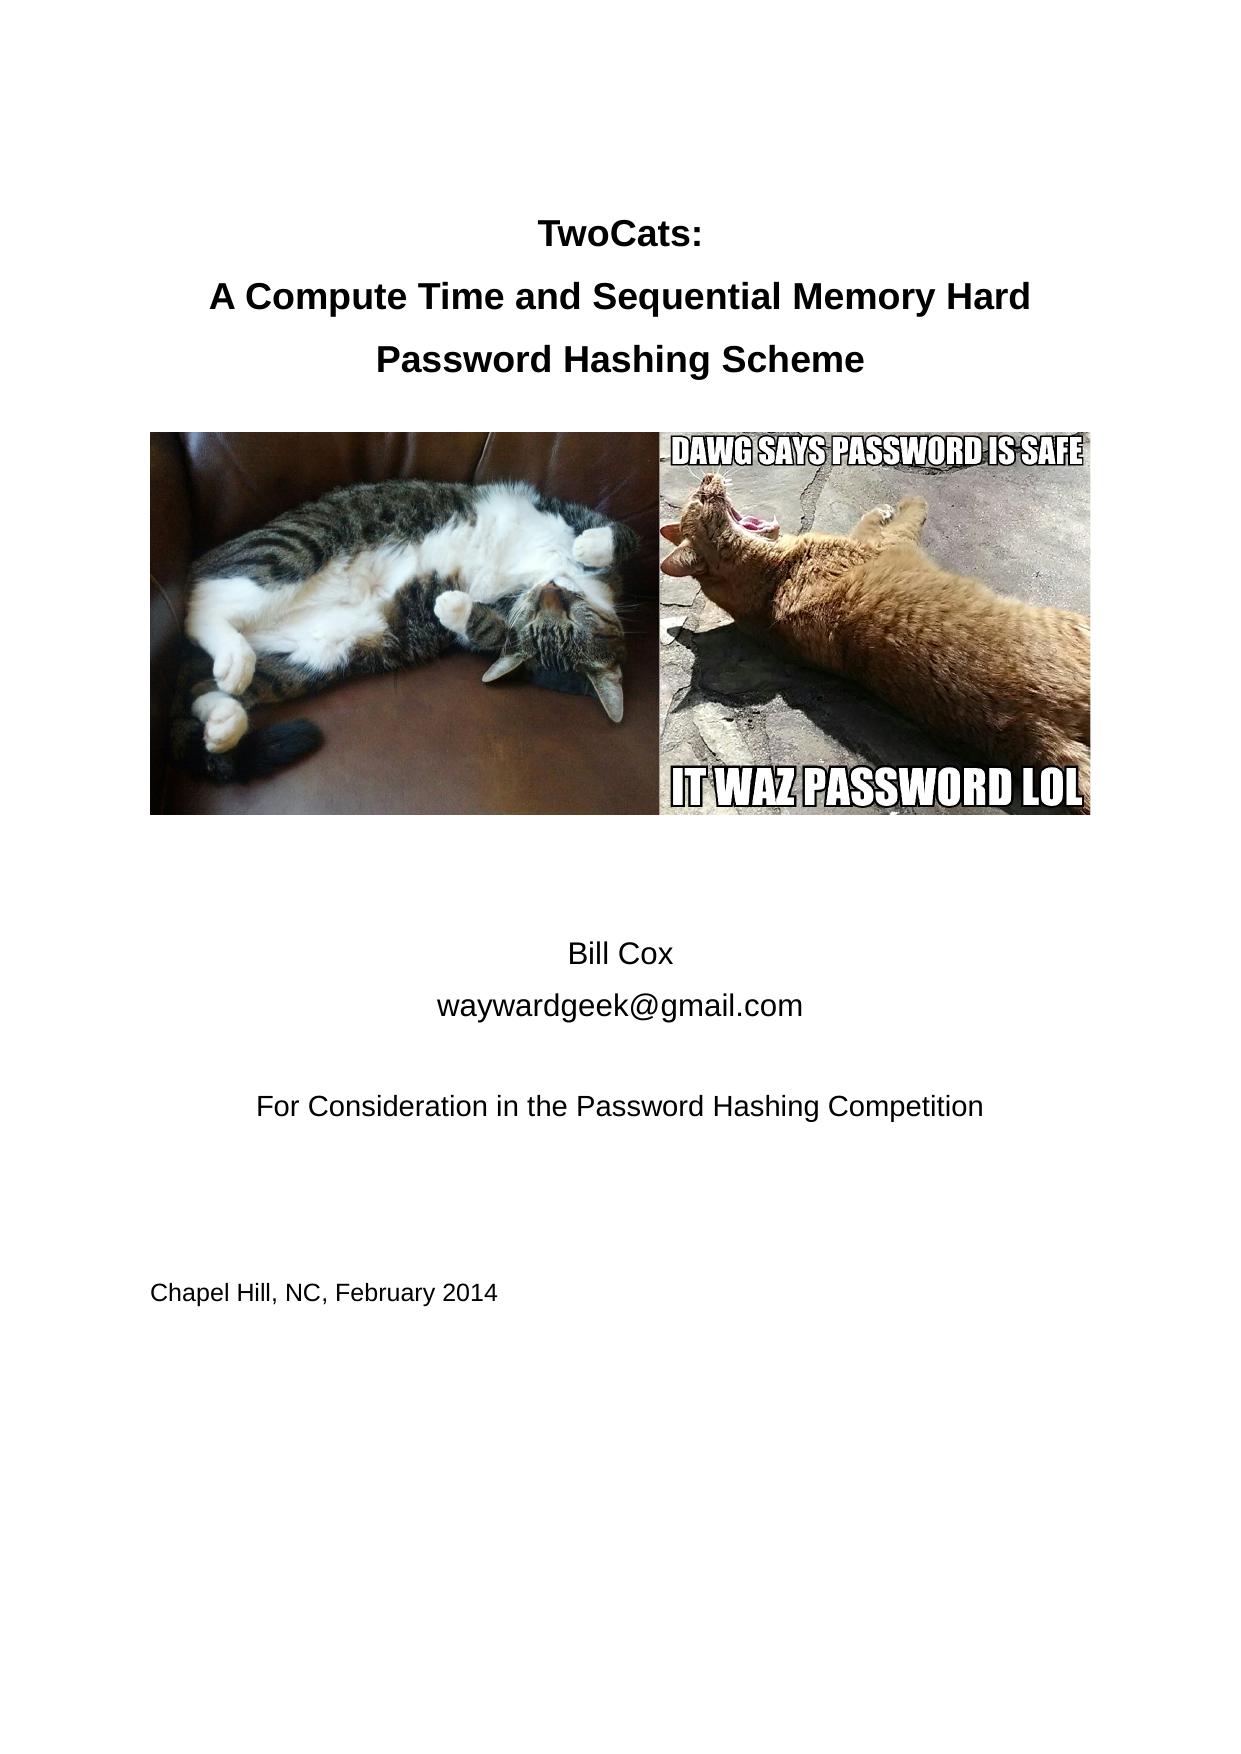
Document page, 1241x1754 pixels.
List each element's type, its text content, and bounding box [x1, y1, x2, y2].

text waywardgeek@gmail.com [150, 988, 1091, 1023]
text TwoCats: A Compute Time and Sequential Memory Hard Password Hashing Scheme [150, 213, 1091, 381]
picture [150, 432, 1091, 815]
text For Consideration in the Password Hashing Competition [150, 1089, 1091, 1122]
text Bill Cox [150, 936, 1091, 971]
text Chapel Hill, NC, February 2014 [150, 1279, 1091, 1307]
